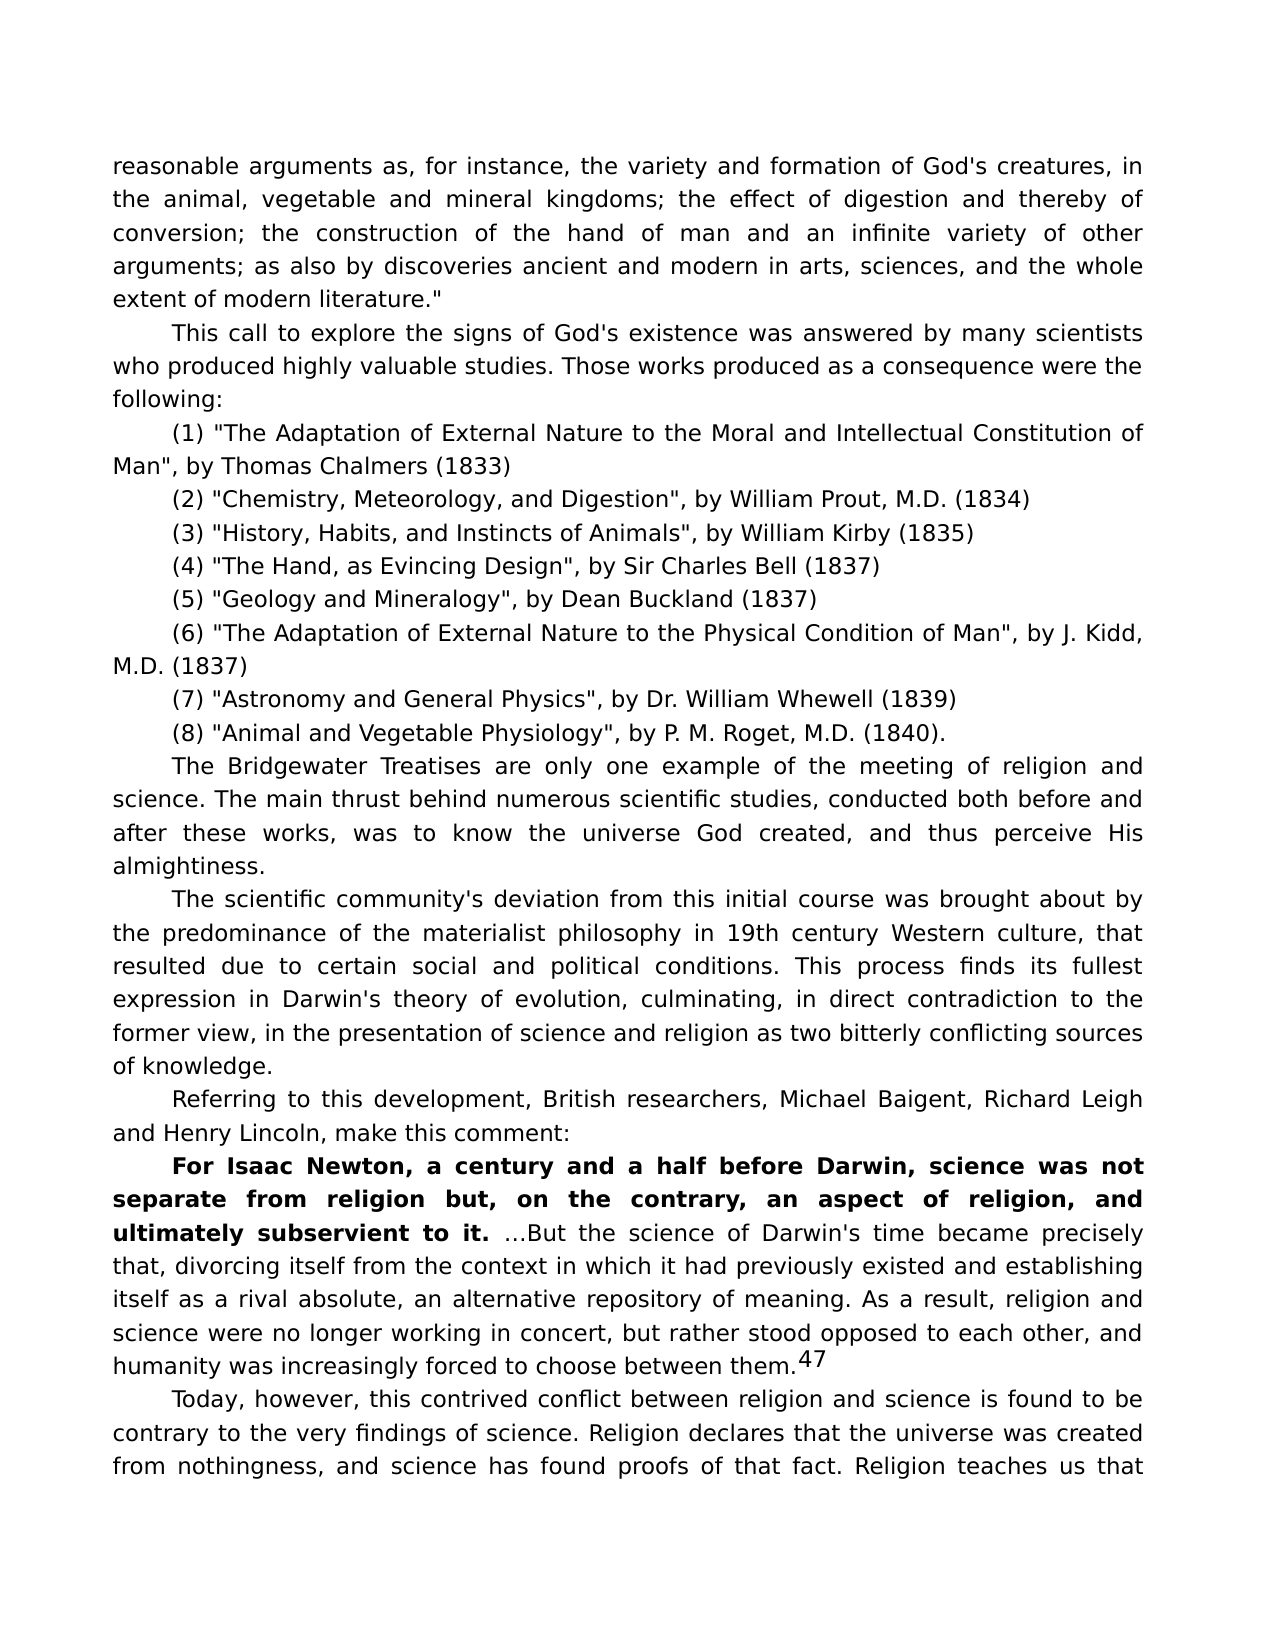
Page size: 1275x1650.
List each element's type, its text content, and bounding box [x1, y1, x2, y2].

text Referring to this development, British researchers, Michael Baigent, Richard Leigh and Henry Lincoln, make this comment: [112, 1081, 1145, 1148]
text The Bridgewater Treatises are only one example of the meeting of religion and science. The main thrust behind numerous scientific studies, conducted both before and after these works, was to know the universe God created, and thus perceive His almightiness. [112, 748, 1145, 881]
text The scientific community's deviation from this initial course was brought about by the predominance of the materialist philosophy in 19th century Western culture, that resulted due to certain social and political conditions. This process finds its fullest expression in Darwin's theory of evolution, culminating, in direct contradiction to the former view, in the presentation of science and religion as two bitterly conflicting sources of knowledge. [112, 881, 1145, 1081]
text (7) "Astronomy and General Physics", by Dr. William Whewell (1839) [112, 681, 1145, 714]
text (1) "The Adaptation of External Nature to the Moral and Intellectual Constitution of Man", by Thomas Chalmers (1833) [112, 414, 1145, 481]
text (4) "The Hand, as Evincing Design", by Sir Charles Bell (1837) [112, 548, 1145, 581]
text (2) "Chemistry, Meteorology, and Digestion", by William Prout, M.D. (1834) [112, 481, 1145, 514]
text (3) "History, Habits, and Instincts of Animals", by William Kirby (1835) [112, 514, 1145, 548]
text (6) "The Adaptation of External Nature to the Physical Condition of Man", by J. Kidd, M.D. (1837) [112, 614, 1145, 681]
text (5) "Geology and Mineralogy", by Dean Buckland (1837) [112, 581, 1145, 614]
text This call to explore the signs of God's existence was answered by many scientists who produced highly valuable studies. Those works produced as a consequence were the following: [112, 314, 1145, 414]
text For Isaac Newton, a century and a half before Darwin, science was not separate from religion but, on the contrary, an aspect of religion, and ultimately subservient to it. …But the science of Darwin's time became precisely that, divorcing itself from the context in which it had previously existed and establishing itself as a rival absolute, an alternative repository of meaning. As a result, religion and science were no longer working in concert, but rather stood opposed to each other, and humanity was increasingly forced to choose between them.47 [112, 1148, 1145, 1381]
text Today, however, this contrived conflict between religion and science is found to be contrary to the very findings of science. Religion declares that the universe was created from nothingness, and science has found proofs of that fact. Religion teaches us that [112, 1381, 1145, 1481]
text (8) "Animal and Vegetable Physiology", by P. M. Roget, M.D. (1840). [112, 714, 1145, 748]
text reasonable arguments as, for instance, the variety and formation of God's creatures, in the animal, vegetable and mineral kingdoms; the effect of digestion and thereby of conversion; the construction of the hand of man and an infinite variety of other arguments; as also by discoveries ancient and modern in arts, sciences, and the whole extent of modern literature." [112, 148, 1145, 314]
